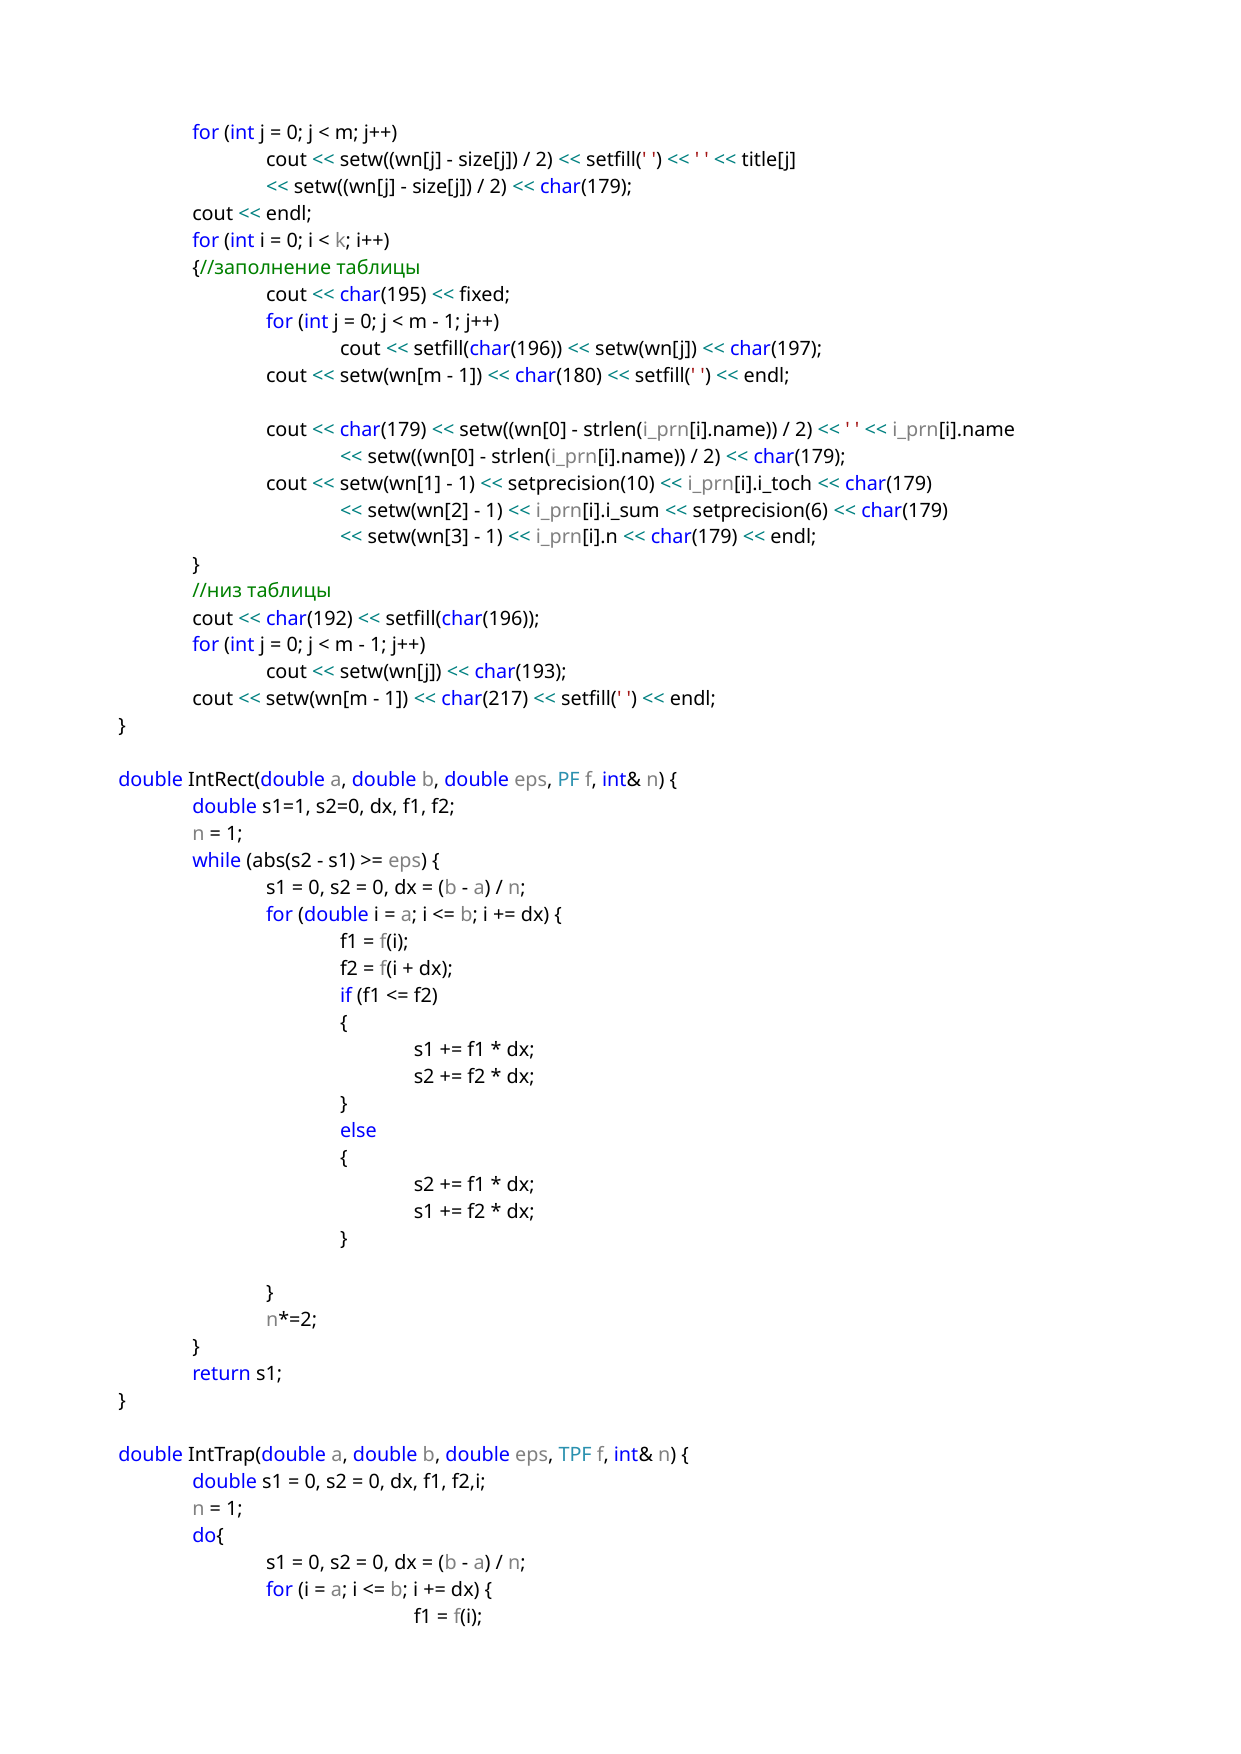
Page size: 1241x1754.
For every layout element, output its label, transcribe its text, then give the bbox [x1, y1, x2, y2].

text n = 1; [118, 819, 1122, 847]
text {//заполнение таблицы [118, 253, 1122, 280]
text double IntTrap(double a, double b, double eps, TPF f, int& n) { [118, 1440, 1122, 1467]
text n = 1; [118, 1494, 1122, 1521]
text } [118, 1089, 1122, 1116]
text << setw(wn[3] - 1) << i_prn[i].n << char(179) << endl; [118, 523, 1122, 550]
text for (i = a; i <= b; i += dx) { [118, 1575, 1122, 1602]
text for (int j = 0; j < m - 1; j++) [118, 307, 1122, 334]
text { [118, 1143, 1122, 1170]
text } [118, 550, 1122, 577]
text } [118, 712, 1122, 739]
text double IntRect(double a, double b, double eps, PF f, int& n) { [118, 766, 1122, 793]
text for (double i = a; i <= b; i += dx) { [118, 901, 1122, 927]
text f2 = f(i + dx); [118, 954, 1122, 981]
text s1 = 0, s2 = 0, dx = (b - a) / n; [118, 1548, 1122, 1575]
text << setw((wn[j] - size[j]) / 2) << char(179); [118, 172, 1122, 199]
text } [118, 1278, 1122, 1305]
text s1 += f1 * dx; [118, 1035, 1122, 1062]
text } [118, 1224, 1122, 1251]
text f1 = f(i); [118, 1602, 1122, 1629]
text if (f1 <= f2) [118, 981, 1122, 1008]
text double s1=1, s2=0, dx, f1, f2; [118, 793, 1122, 819]
text s2 += f1 * dx; [118, 1170, 1122, 1197]
text cout << char(195) << fixed; [118, 280, 1122, 307]
text //низ таблицы [118, 577, 1122, 604]
text cout << setw(wn[m - 1]) << char(180) << setfill(' ') << endl; [118, 361, 1122, 388]
text } [118, 1332, 1122, 1359]
text for (int j = 0; j < m; j++) [118, 118, 1122, 145]
text while (abs(s2 - s1) >= eps) { [118, 847, 1122, 873]
text cout << setw(wn[1] - 1) << setprecision(10) << i_prn[i].i_toch << char(179) [118, 469, 1122, 496]
text for (int j = 0; j < m - 1; j++) [118, 631, 1122, 658]
text cout << setw(wn[j]) << char(193); [118, 658, 1122, 685]
text cout << setw((wn[j] - size[j]) / 2) << setfill(' ') << ' ' << title[j] [118, 145, 1122, 172]
text s2 += f2 * dx; [118, 1062, 1122, 1089]
text double s1 = 0, s2 = 0, dx, f1, f2,i; [118, 1467, 1122, 1494]
text { [118, 1008, 1122, 1035]
text n*=2; [118, 1305, 1122, 1332]
text f1 = f(i); [118, 927, 1122, 954]
text << setw(wn[2] - 1) << i_prn[i].i_sum << setprecision(6) << char(179) [118, 496, 1122, 523]
text else [118, 1116, 1122, 1143]
text do{ [118, 1521, 1122, 1548]
text cout << char(192) << setfill(char(196)); [118, 604, 1122, 631]
text s1 += f2 * dx; [118, 1197, 1122, 1224]
text for (int i = 0; i < k; i++) [118, 226, 1122, 253]
text cout << endl; [118, 199, 1122, 226]
text return s1; [118, 1359, 1122, 1386]
text cout << setw(wn[m - 1]) << char(217) << setfill(' ') << endl; [118, 685, 1122, 712]
text s1 = 0, s2 = 0, dx = (b - a) / n; [118, 873, 1122, 901]
text } [118, 1386, 1122, 1413]
text << setw((wn[0] - strlen(i_prn[i].name)) / 2) << char(179); [118, 442, 1122, 469]
text cout << char(179) << setw((wn[0] - strlen(i_prn[i].name)) / 2) << ' ' << i_prn[i].name [118, 415, 1122, 442]
text cout << setfill(char(196)) << setw(wn[j]) << char(197); [118, 334, 1122, 361]
